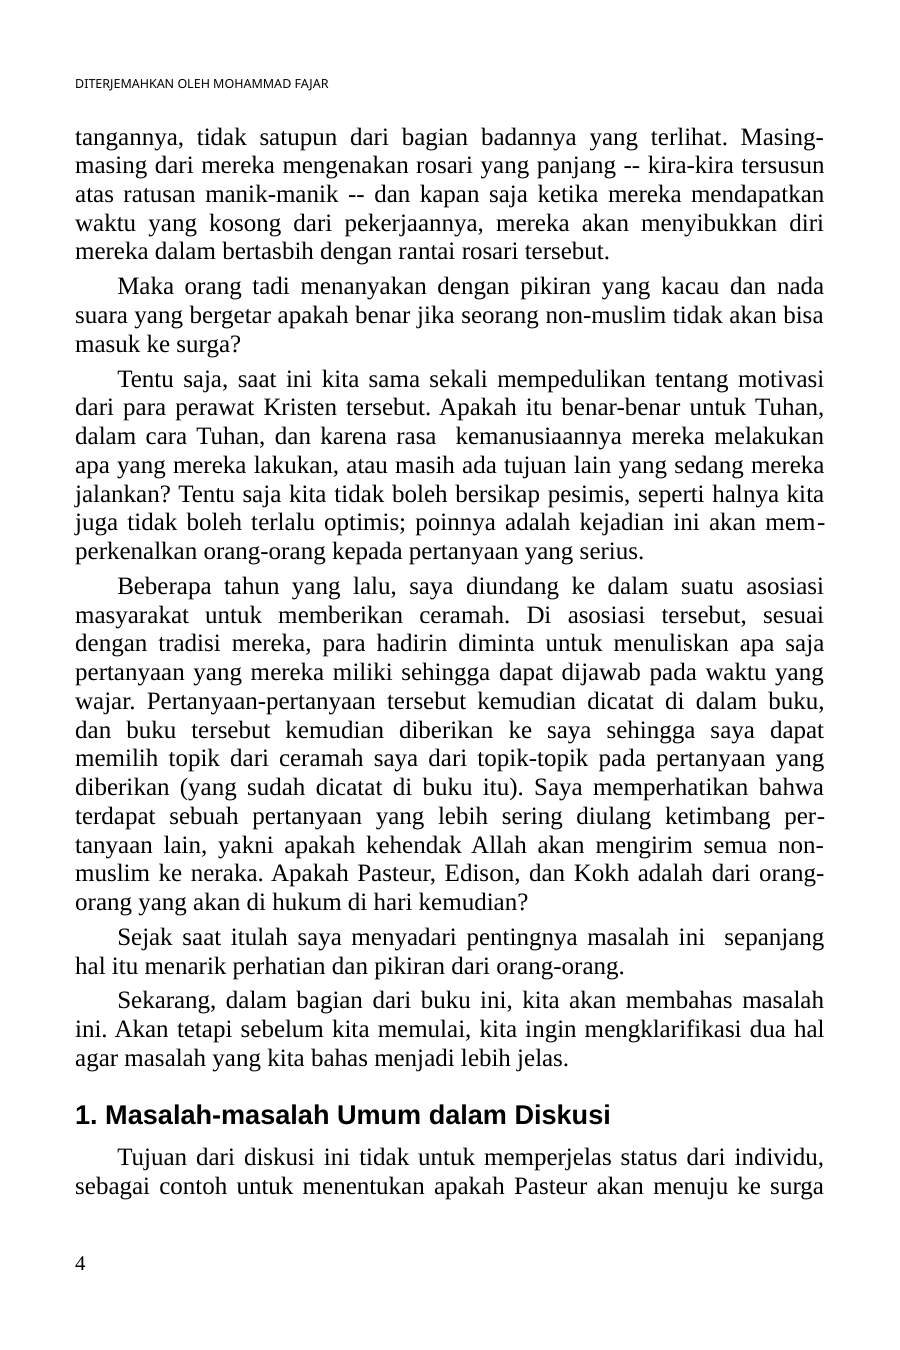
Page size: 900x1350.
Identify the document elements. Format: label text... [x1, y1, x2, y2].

subtitle 1. Masalah-masalah Umum dalam Diskusi [75, 1099, 825, 1130]
text Maka orang tadi menanyakan dengan pikiran yang kacau dan nada suara yang bergetar apakah benar jika seorang non-muslim tidak akan bisa masuk ke surga? [75, 271, 825, 358]
text Sejak saat itulah saya menyadari pentingnya masalah ini sepanjang hal itu menarik perhatian dan pikiran dari orang-orang. [75, 922, 825, 979]
text tangannya, tidak satupun dari bagian badannya yang terlihat. Masing-masing dari mereka mengenakan rosari yang panjang -- kira-kira tersusun atas ratusan manik-manik -- dan kapan saja ketika mereka mendapatkan waktu yang kosong dari pekerjaannya, mereka akan menyibukkan diri mereka dalam bertasbih dengan rantai rosari tersebut. [75, 122, 825, 265]
text Tujuan dari diskusi ini tidak untuk memperjelas status dari individu, sebagai contoh untuk menentukan apakah Pasteur akan menuju ke surga [75, 1142, 825, 1200]
text Beberapa tahun yang lalu, saya diundang ke dalam suatu asosiasi masyarakat untuk memberikan ceramah. Di asosiasi tersebut, sesuai dengan tradisi mereka, para hadirin diminta untuk menuliskan apa saja pertanyaan yang mereka miliki sehingga dapat dijawab pada waktu yang wajar. Pertanyaan-pertanyaan tersebut kemudian dicatat di dalam buku, dan buku tersebut kemudian diberikan ke saya sehingga saya dapat memilih topik dari ceramah saya dari topik-topik pada pertanyaan yang diberikan (yang sudah dicatat di buku itu). Saya memperhatikan bahwa terdapat sebuah pertanyaan yang lebih sering diulang ketimbang per­tanyaan lain, yakni apakah kehendak Allah akan mengirim semua non-muslim ke neraka. Apakah Pasteur, Edison, dan Kokh adalah dari orang-orang yang akan di hukum di hari kemudian? [75, 571, 825, 916]
text Sekarang, dalam bagian dari buku ini, kita akan membahas masalah ini. Akan tetapi sebelum kita memulai, kita ingin mengklarifikasi dua hal agar masalah yang kita bahas menjadi lebih jelas. [75, 986, 825, 1072]
text Tentu saja, saat ini kita sama sekali mempedulikan tentang motivasi dari para perawat Kristen tersebut. Apakah itu benar-benar untuk Tuhan, dalam cara Tuhan, dan karena rasa kemanusiaannya mereka melakukan apa yang mereka lakukan, atau masih ada tujuan lain yang sedang mereka jalankan? Tentu saja kita tidak boleh bersikap pesimis, seperti halnya kita juga tidak boleh terlalu optimis; poinnya adalah kejadian ini akan mem­perkenalkan orang-orang kepada pertanyaan yang serius. [75, 364, 825, 565]
